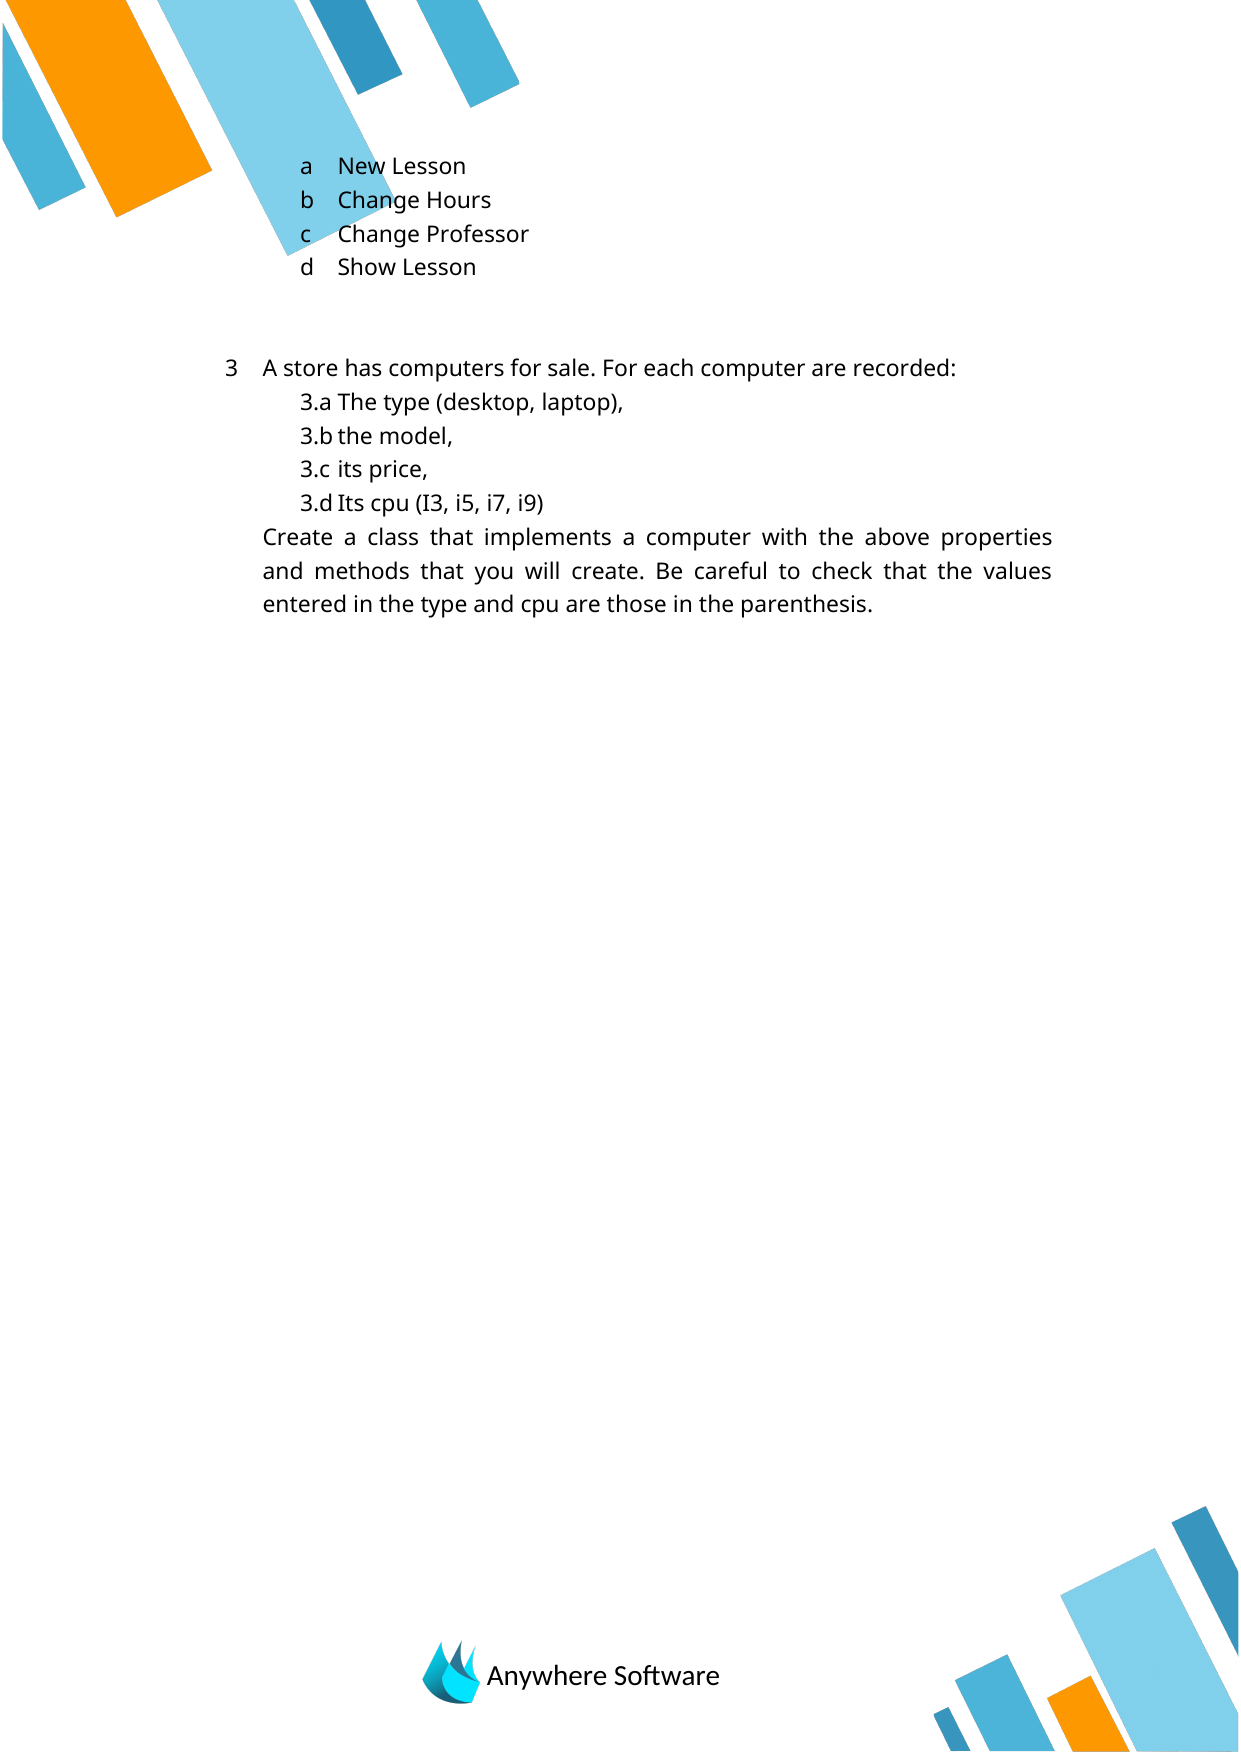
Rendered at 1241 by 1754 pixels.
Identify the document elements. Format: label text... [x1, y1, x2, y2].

picture [422, 1640, 481, 1704]
list Change Professor [300, 217, 1053, 249]
list New Lesson [300, 150, 1053, 181]
list Its cpu (I3, i5, i7, i9) [300, 487, 1053, 518]
list The type (desktop, laptop), [300, 386, 1053, 417]
list A store has computers for sale. For each computer are recorded: [225, 352, 1053, 383]
list its price, [300, 453, 1053, 484]
picture [933, 1506, 1239, 1752]
list the model, [300, 419, 1053, 451]
picture [2, 0, 520, 256]
list Show Lesson [300, 251, 1053, 282]
list Create a class that implements a computer with the above properties and methods that you will create. Be careful to check that the values entered in the type and cpu are those in the parenthesis. [262, 521, 1053, 619]
list Change Hours [300, 184, 1053, 215]
